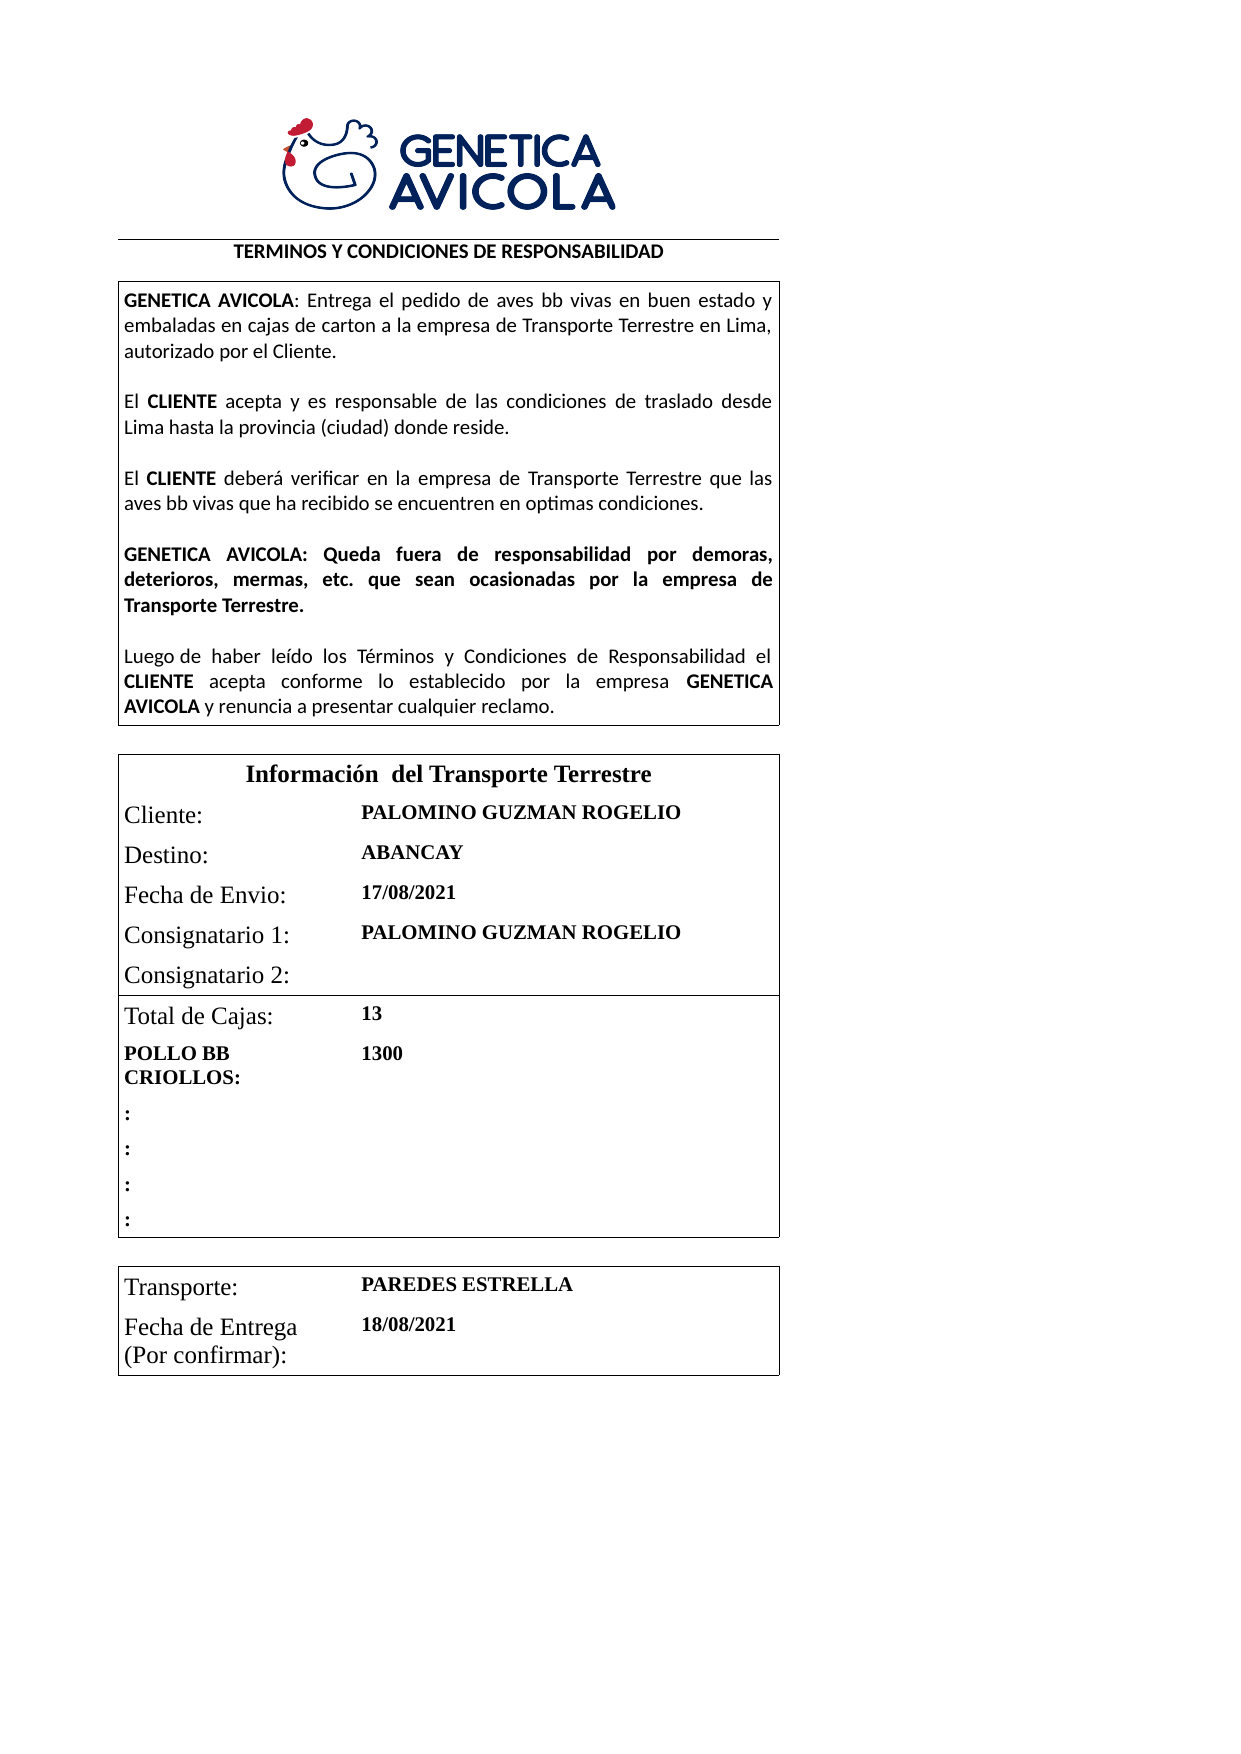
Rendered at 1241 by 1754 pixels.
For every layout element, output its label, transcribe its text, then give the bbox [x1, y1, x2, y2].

table_cell : [119, 1166, 356, 1201]
table_cell POLLO BB CRIOLLOS: [119, 1035, 356, 1095]
table_cell PALOMINO GUZMAN ROGELIO [356, 794, 779, 834]
table_cell PAREDES ESTRELLA [356, 1267, 779, 1306]
table_cell Cliente: [119, 794, 356, 834]
table_cell [356, 1201, 779, 1237]
table_cell : [119, 1095, 356, 1130]
table_cell [356, 1130, 779, 1166]
table_cell ABANCAY [356, 834, 779, 874]
table_cell [356, 1166, 779, 1201]
table_cell [356, 955, 779, 995]
table_cell Total de Cajas: [119, 996, 356, 1035]
table_cell PALOMINO GUZMAN ROGELIO [356, 915, 779, 955]
table_cell [356, 1238, 779, 1266]
table_header Información del Transporte Terrestre [119, 755, 779, 794]
table_cell Consignatario 2: [119, 955, 356, 995]
table_cell GENETICA AVICOLA: Entrega el pedido de aves bb vivas en buen estado y embaladas en cajas de carton a la empresa de Transporte Terrestre en Lima, autorizado por el Cliente. El CLIENTE acepta y es responsable de las condiciones de traslado desde Lima hasta la provincia (ciudad) donde reside. El CLIENTE deberá verificar en la empresa de Transporte Terrestre que las aves bb vivas que ha recibido se encuentren en optimas condiciones. GENETICA AVICOLA: Queda fuera de responsabilidad por demoras, deterioros, mermas, etc. que sean ocasionadas por la empresa de Transporte Terrestre. Luego de haber leído los Términos y Condiciones de Responsabilidad el CLIENTE acepta conforme lo establecido por la empresa GENETICA AVICOLA y renuncia a presentar cualquier reclamo. [119, 282, 779, 725]
table_cell Destino: [119, 834, 356, 874]
table_cell [118, 1238, 356, 1266]
table_cell 1300 [356, 1035, 779, 1095]
table_cell Transporte: [119, 1267, 356, 1306]
table_cell 17/08/2021 [356, 874, 779, 914]
table_cell : [119, 1130, 356, 1166]
table_cell [356, 1095, 779, 1130]
table_header TERMINOS Y CONDICIONES DE RESPONSABILIDAD [118, 240, 779, 281]
table_cell 18/08/2021 [356, 1306, 779, 1375]
table_cell 13 [356, 996, 779, 1035]
picture [282, 118, 616, 210]
table_cell Consignatario 1: [119, 915, 356, 955]
table_cell Fecha de Entrega (Por confirmar): [119, 1306, 356, 1375]
table_cell : [119, 1201, 356, 1237]
table_cell Fecha de Envio: [119, 874, 356, 914]
